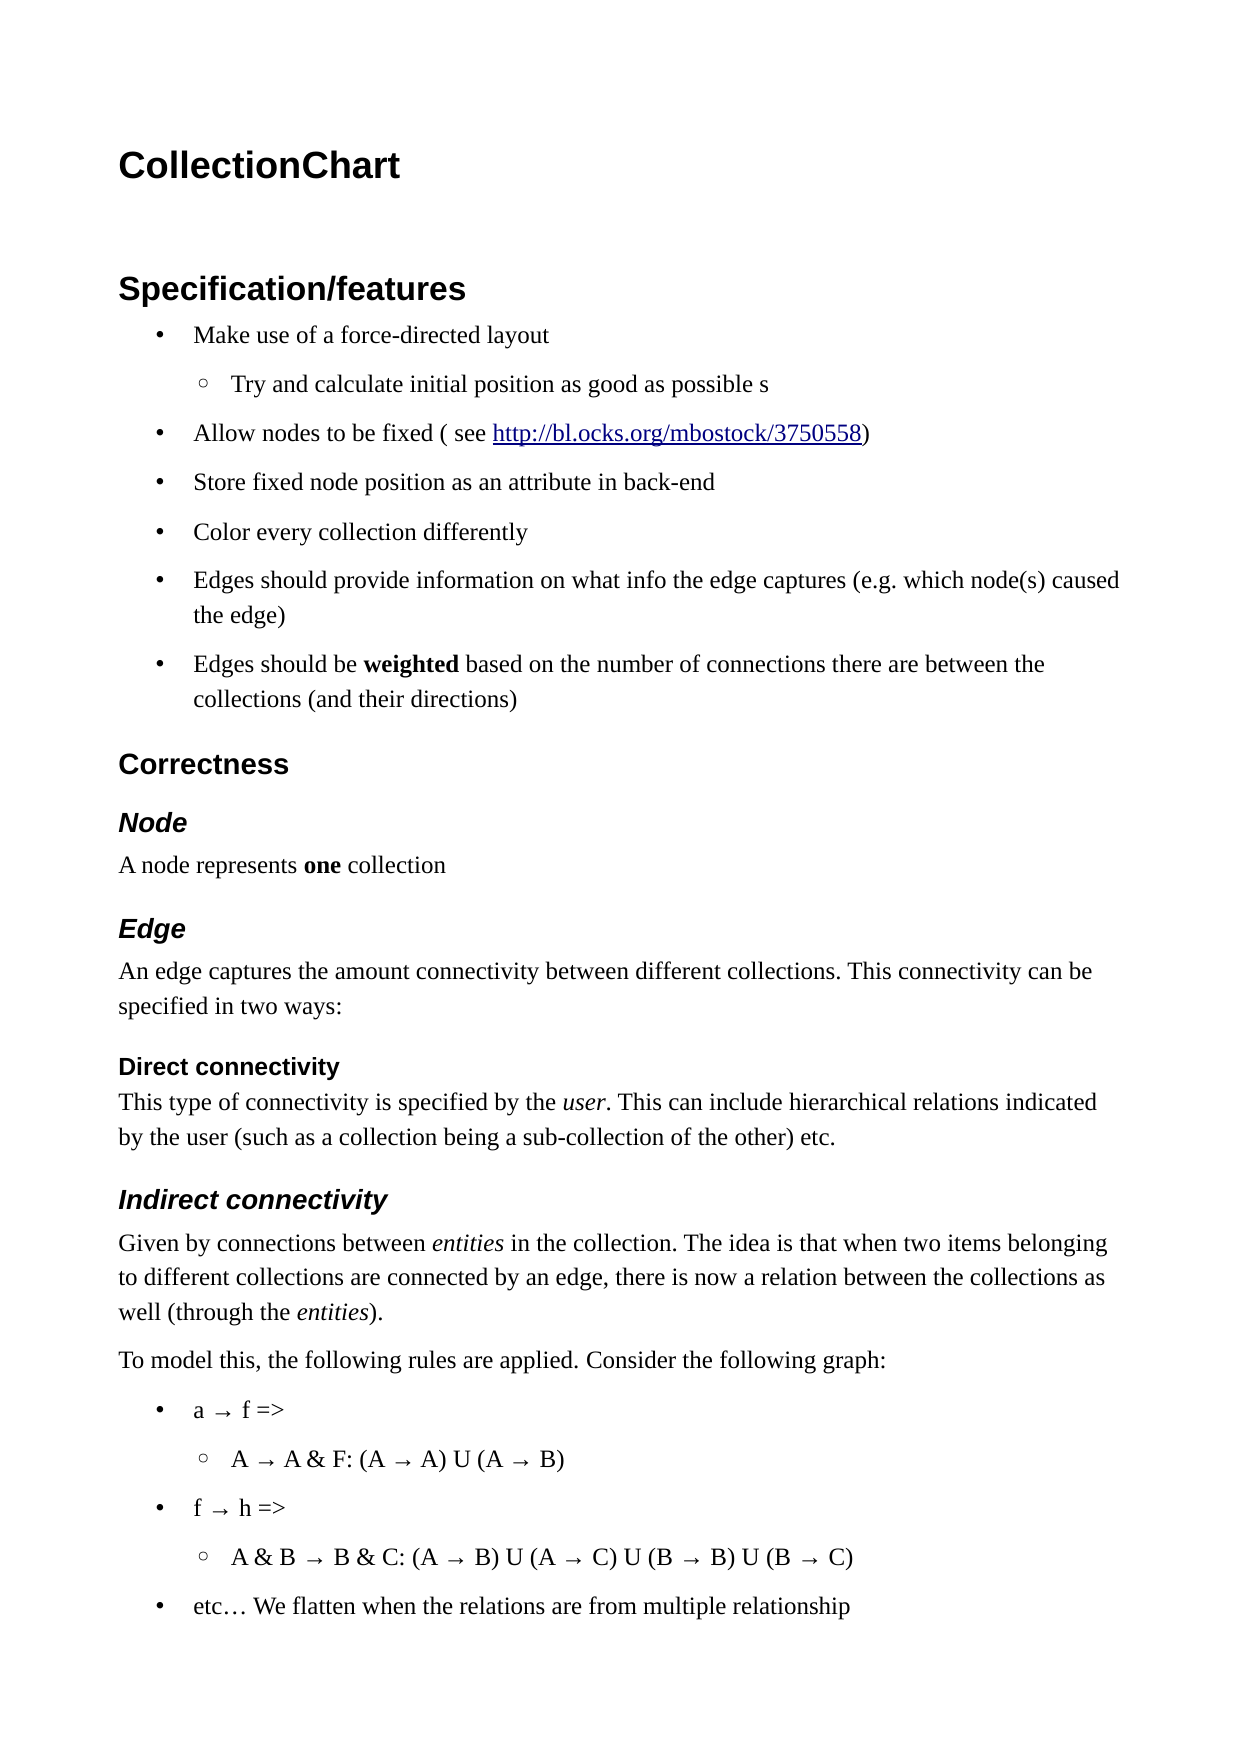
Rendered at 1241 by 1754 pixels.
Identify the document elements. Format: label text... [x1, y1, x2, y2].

list Allow nodes to be fixed ( see http://bl.ocks.org/mbostock/3750558) [156, 418, 1122, 447]
subtitle Indirect connectivity [118, 1183, 1122, 1215]
list Make use of a force-directed layout [156, 320, 1122, 349]
text A node represents one collection [118, 850, 1122, 879]
subtitle Direct connectivity [118, 1052, 1122, 1081]
subtitle CollectionChart [118, 143, 1122, 187]
text Given by connections between entities in the collection. The idea is that when two items belonging to different collections are connected by an edge, there is now a relation between the collections as well (through the entities). [118, 1228, 1122, 1325]
text This type of connectivity is specified by the user. This can include hierarchical relations indicated by the user (such as a collection being a sub-collection of the other) etc. [118, 1087, 1122, 1150]
list Store fixed node position as an attribute in back-end [156, 467, 1122, 496]
subtitle Edge [118, 912, 1122, 944]
list Try and calculate initial position as good as possible s [193, 369, 1122, 398]
list etc… We flatten when the relations are from multiple relationship [156, 1591, 1122, 1620]
list f → h => [156, 1493, 1122, 1522]
list a → f => [156, 1395, 1122, 1423]
list Edges should provide information on what info the edge captures (e.g. which node(s) caused the edge) [156, 566, 1122, 629]
subtitle Specification/features [118, 269, 1122, 308]
text An edge captures the amount connectivity between different collections. This connectivity can be specified in two ways: [118, 956, 1122, 1019]
list A → A & F: (A → A) U (A → B) [193, 1444, 1122, 1472]
list Color every collection differently [156, 517, 1122, 545]
list Edges should be weighted based on the number of connections there are between the collections (and their directions) [156, 649, 1122, 712]
text To model this, the following rules are applied. Consider the following graph: [118, 1346, 1122, 1374]
subtitle Node [118, 806, 1122, 838]
list A & B → B & C: (A → B) U (A → C) U (B → B) U (B → C) [193, 1542, 1122, 1571]
subtitle Correctness [118, 747, 1122, 781]
